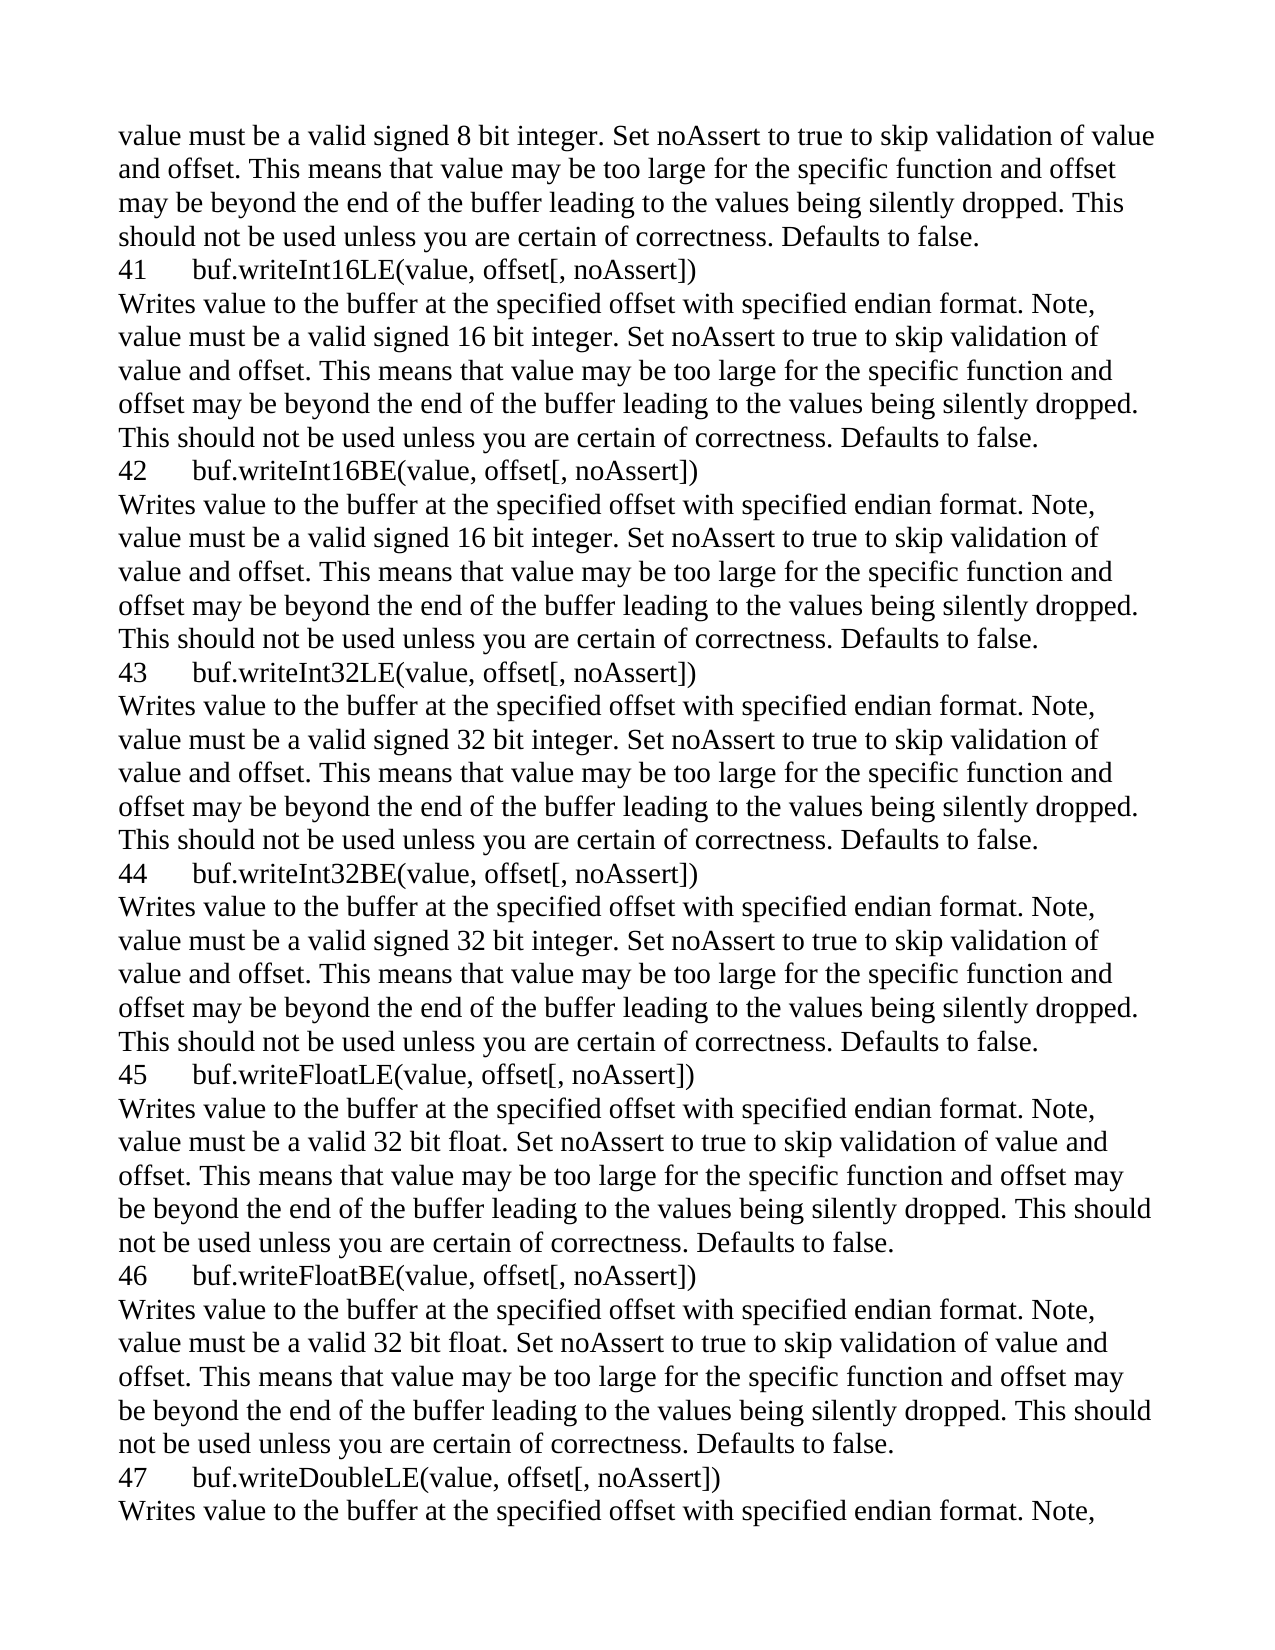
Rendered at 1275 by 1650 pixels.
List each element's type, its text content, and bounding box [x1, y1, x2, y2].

text Writes value to the buffer at the specified offset with specified endian format. Note, value must be a valid 32 bit float. Set noAssert to true to skip validation of value and offset. This means that value may be too large for the specific function and offset may be beyond the end of the buffer leading to the values being silently dropped. This should not be used unless you are certain of correctness. Defaults to false. [118, 1292, 1157, 1460]
text Writes value to the buffer at the specified offset with specified endian format. Note, value must be a valid signed 32 bit integer. Set noAssert to true to skip validation of value and offset. This means that value may be too large for the specific function and offset may be beyond the end of the buffer leading to the values being silently dropped. This should not be used unless you are certain of correctness. Defaults to false. [118, 688, 1157, 856]
text value must be a valid signed 8 bit integer. Set noAssert to true to skip validation of value and offset. This means that value may be too large for the specific function and offset may be beyond the end of the buffer leading to the values being silently dropped. This should not be used unless you are certain of correctness. Defaults to false. [118, 118, 1157, 252]
text 44 buf.writeInt32BE(value, offset[, noAssert]) [118, 856, 1157, 889]
text 43 buf.writeInt32LE(value, offset[, noAssert]) [118, 655, 1157, 688]
text 45 buf.writeFloatLE(value, offset[, noAssert]) [118, 1057, 1157, 1091]
text 41 buf.writeInt16LE(value, offset[, noAssert]) [118, 252, 1157, 286]
text Writes value to the buffer at the specified offset with specified endian format. Note, value must be a valid 32 bit float. Set noAssert to true to skip validation of value and offset. This means that value may be too large for the specific function and offset may be beyond the end of the buffer leading to the values being silently dropped. This should not be used unless you are certain of correctness. Defaults to false. [118, 1091, 1157, 1258]
text Writes value to the buffer at the specified offset with specified endian format. Note, value must be a valid signed 32 bit integer. Set noAssert to true to skip validation of value and offset. This means that value may be too large for the specific function and offset may be beyond the end of the buffer leading to the values being silently dropped. This should not be used unless you are certain of correctness. Defaults to false. [118, 889, 1157, 1057]
text Writes value to the buffer at the specified offset with specified endian format. Note, value must be a valid signed 16 bit integer. Set noAssert to true to skip validation of value and offset. This means that value may be too large for the specific function and offset may be beyond the end of the buffer leading to the values being silently dropped. This should not be used unless you are certain of correctness. Defaults to false. [118, 286, 1157, 453]
text Writes value to the buffer at the specified offset with specified endian format. Note, [118, 1493, 1157, 1527]
text Writes value to the buffer at the specified offset with specified endian format. Note, value must be a valid signed 16 bit integer. Set noAssert to true to skip validation of value and offset. This means that value may be too large for the specific function and offset may be beyond the end of the buffer leading to the values being silently dropped. This should not be used unless you are certain of correctness. Defaults to false. [118, 487, 1157, 655]
text 46 buf.writeFloatBE(value, offset[, noAssert]) [118, 1258, 1157, 1292]
text 47 buf.writeDoubleLE(value, offset[, noAssert]) [118, 1460, 1157, 1493]
text 42 buf.writeInt16BE(value, offset[, noAssert]) [118, 453, 1157, 487]
